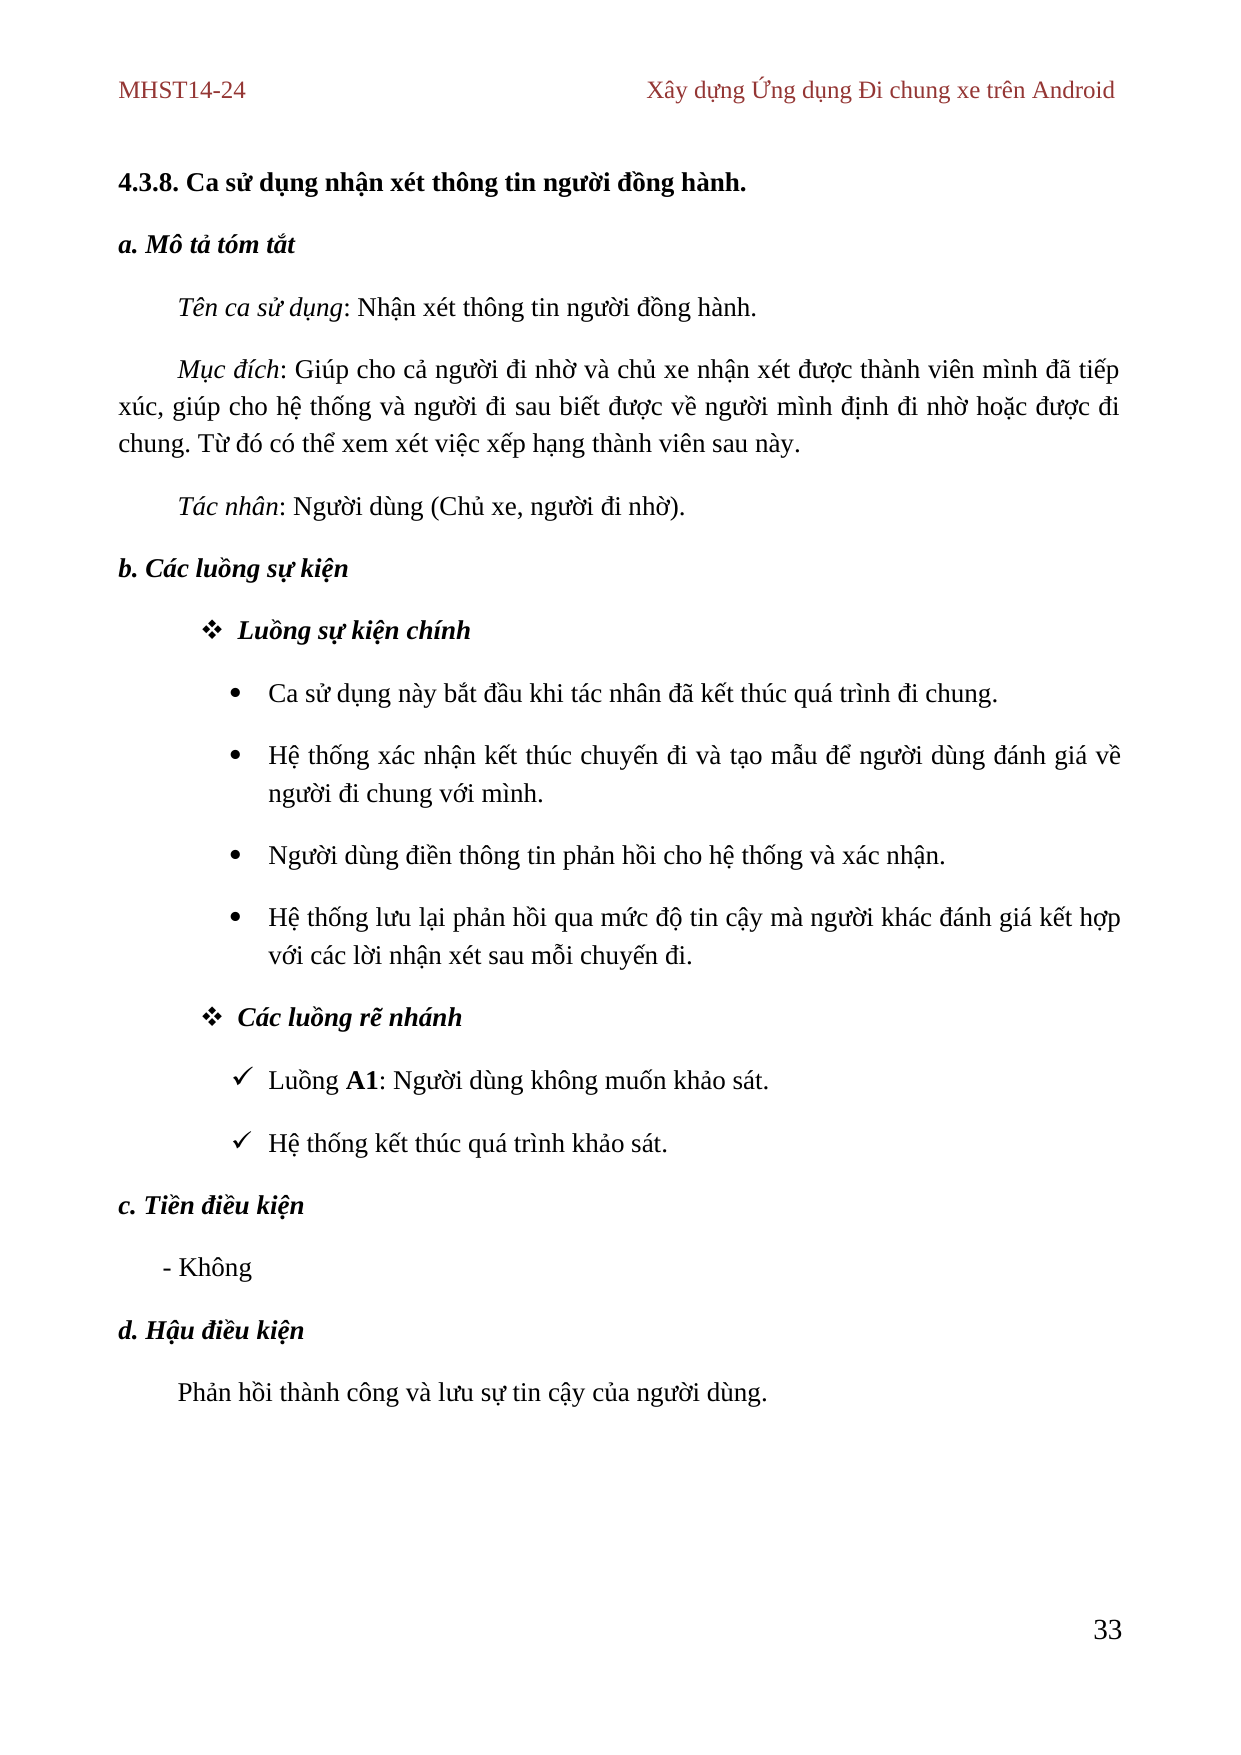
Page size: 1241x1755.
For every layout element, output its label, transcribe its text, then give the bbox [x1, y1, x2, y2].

list Các luồng rẽ nhánh [200, 1001, 1122, 1032]
text d. Hậu điều kiện [118, 1314, 1122, 1345]
text 4.3.8. Ca sử dụng nhận xét thông tin người đồng hành. [118, 166, 1122, 197]
list Hệ thống lưu lại phản hồi qua mức độ tin cậy mà người khác đánh giá kết hợp với các lời nhận xét sau mỗi chuyến đi. [231, 902, 1122, 970]
text Tác nhân: Người dùng (Chủ xe, người đi nhờ). [118, 490, 1122, 521]
list Ca sử dụng này bắt đầu khi tác nhân đã kết thúc quá trình đi chung. [231, 677, 1122, 708]
list Luồng sự kiện chính [200, 614, 1122, 646]
text c. Tiền điều kiện [118, 1189, 1122, 1220]
text Phản hồi thành công và lưu sự tin cậy của người dùng. [118, 1376, 1122, 1407]
list Hệ thống kết thúc quá trình khảo sát. [231, 1127, 1122, 1158]
list Luồng A1: Người dùng không muốn khảo sát. [231, 1064, 1122, 1095]
list Hệ thống xác nhận kết thúc chuyến đi và tạo mẫu để người dùng đánh giá về người đi chung với mình. [231, 739, 1122, 808]
text - Không [118, 1251, 1122, 1283]
text Mục đích: Giúp cho cả người đi nhờ và chủ xe nhận xét được thành viên mình đã tiếp xúc, giúp cho hệ thống và người đi sau biết được về người mình định đi nhờ hoặc được đi chung. Từ đó có thể xem xét việc xếp hạng thành viên sau này. [118, 353, 1122, 459]
text a. Mô tả tóm tắt [118, 228, 1122, 259]
list Người dùng điền thông tin phản hồi cho hệ thống và xác nhận. [231, 839, 1122, 870]
text Tên ca sử dụng: Nhận xét thông tin người đồng hành. [177, 291, 1122, 322]
text b. Các luồng sự kiện [118, 552, 1122, 583]
